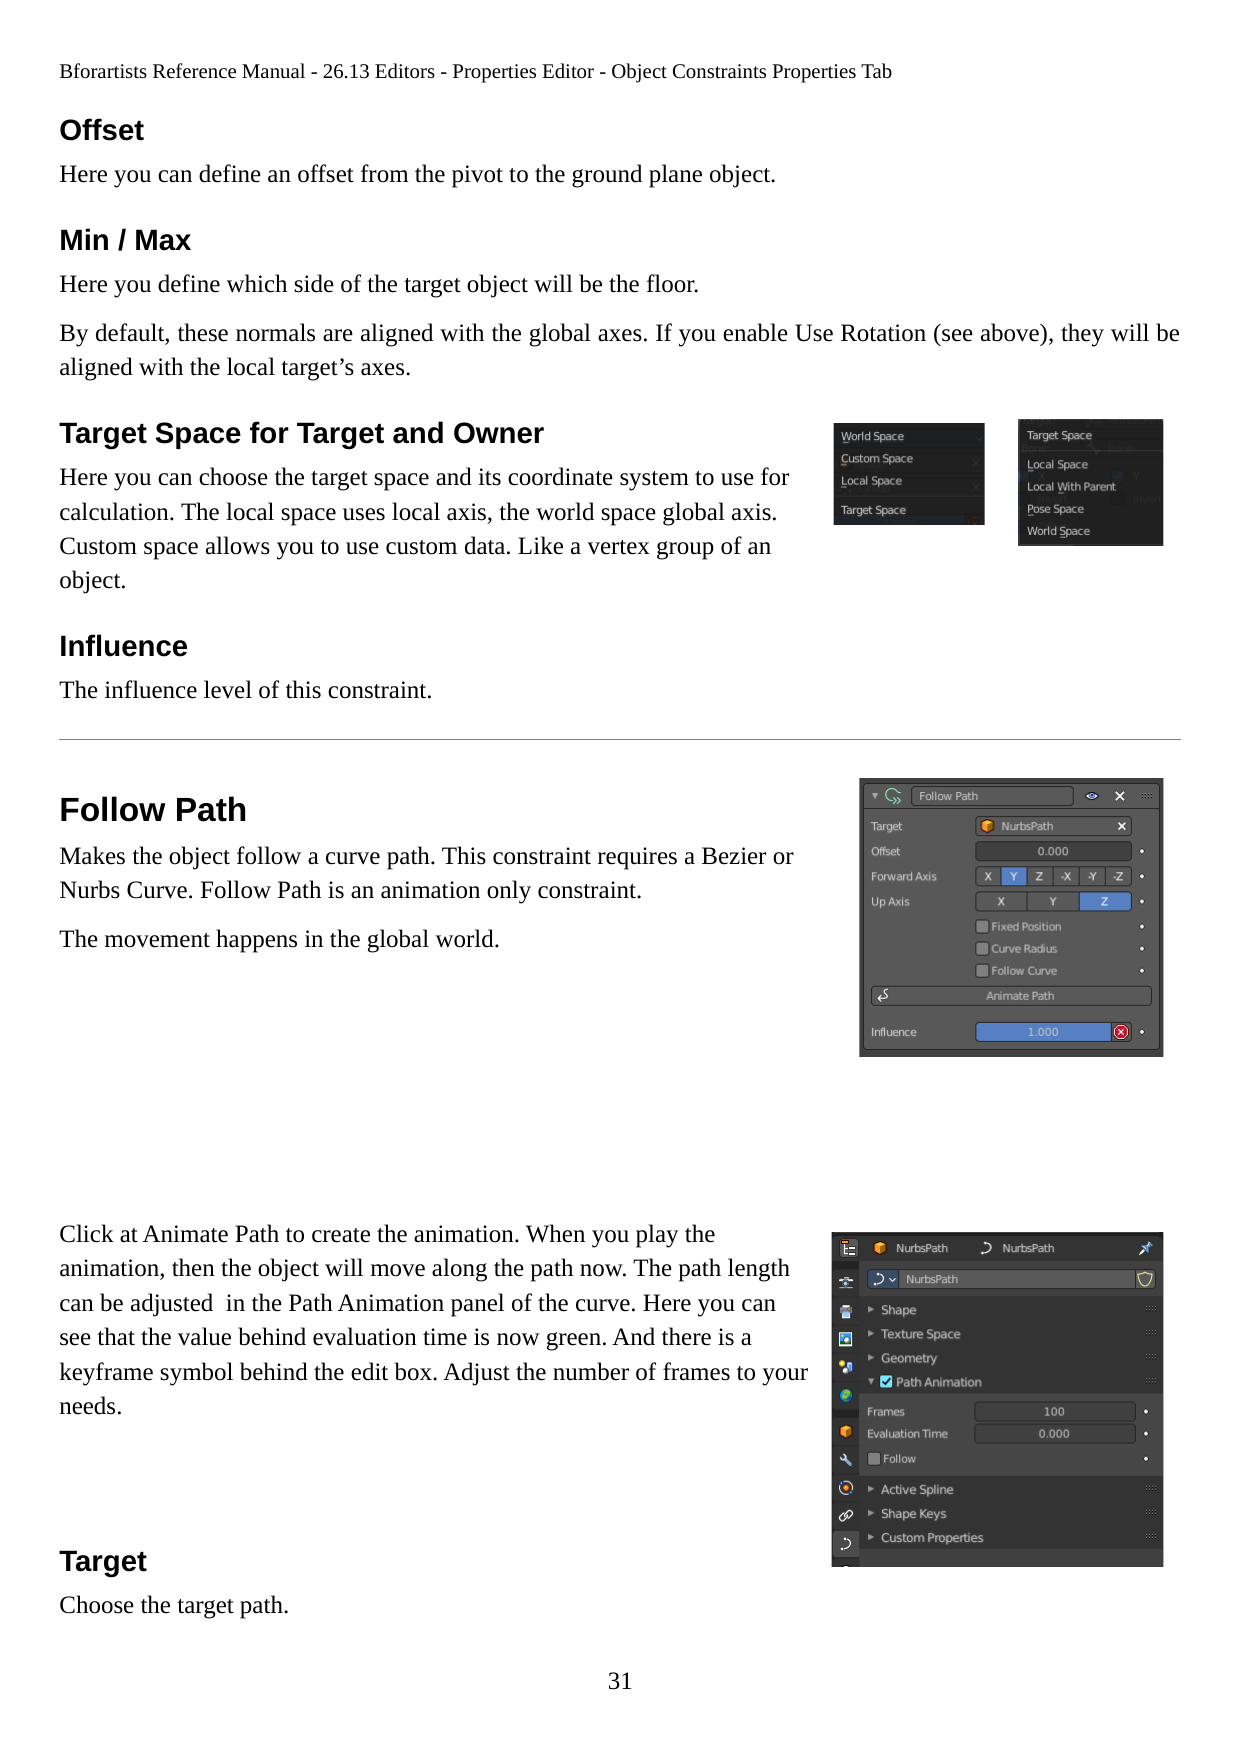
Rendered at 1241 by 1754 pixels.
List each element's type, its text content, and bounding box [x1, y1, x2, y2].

subtitle Offset [59, 113, 1181, 146]
text Here you define which side of the target object will be the floor. [59, 269, 1181, 297]
subtitle Target [59, 1543, 1181, 1577]
text By default, these normals are aligned with the global axes. If you enable Use Rotation (see above), they will be aligned with the local target’s axes. [59, 318, 1181, 381]
text Makes the object follow a curve path. This constraint requires a Bezier or Nurbs Curve. Follow Path is an animation only constraint. [59, 841, 859, 904]
subtitle Follow Path [59, 789, 859, 828]
picture [831, 1232, 1164, 1567]
text Here you can define an offset from the pivot to the ground plane object. [59, 159, 1181, 188]
picture [859, 778, 1164, 1057]
text Choose the target path. [59, 1590, 1181, 1618]
text The movement happens in the global world. [59, 924, 859, 953]
picture [833, 423, 985, 525]
text The influence level of this constraint. [59, 676, 1181, 704]
text Here you can choose the target space and its coordinate system to use for calculation. The local space uses local axis, the world space global axis. Custom space allows you to use custom data. Like a vertex group of an object. [59, 462, 1181, 594]
subtitle Target Space for Target and Owner [59, 416, 1181, 450]
subtitle Influence [59, 629, 1181, 663]
subtitle Min / Max [59, 222, 1181, 256]
text Click at Animate Path to create the animation. When you play the animation, then the object will move along the path now. The path length can be adjusted in the Path Animation panel of the curve. Here you can see that the value behind evaluation time is now green. And there is a keyframe symbol behind the edit box. Adjust the number of frames to your needs. [59, 1219, 1181, 1420]
subtitle [1164, 789, 1181, 828]
picture [1018, 419, 1164, 546]
